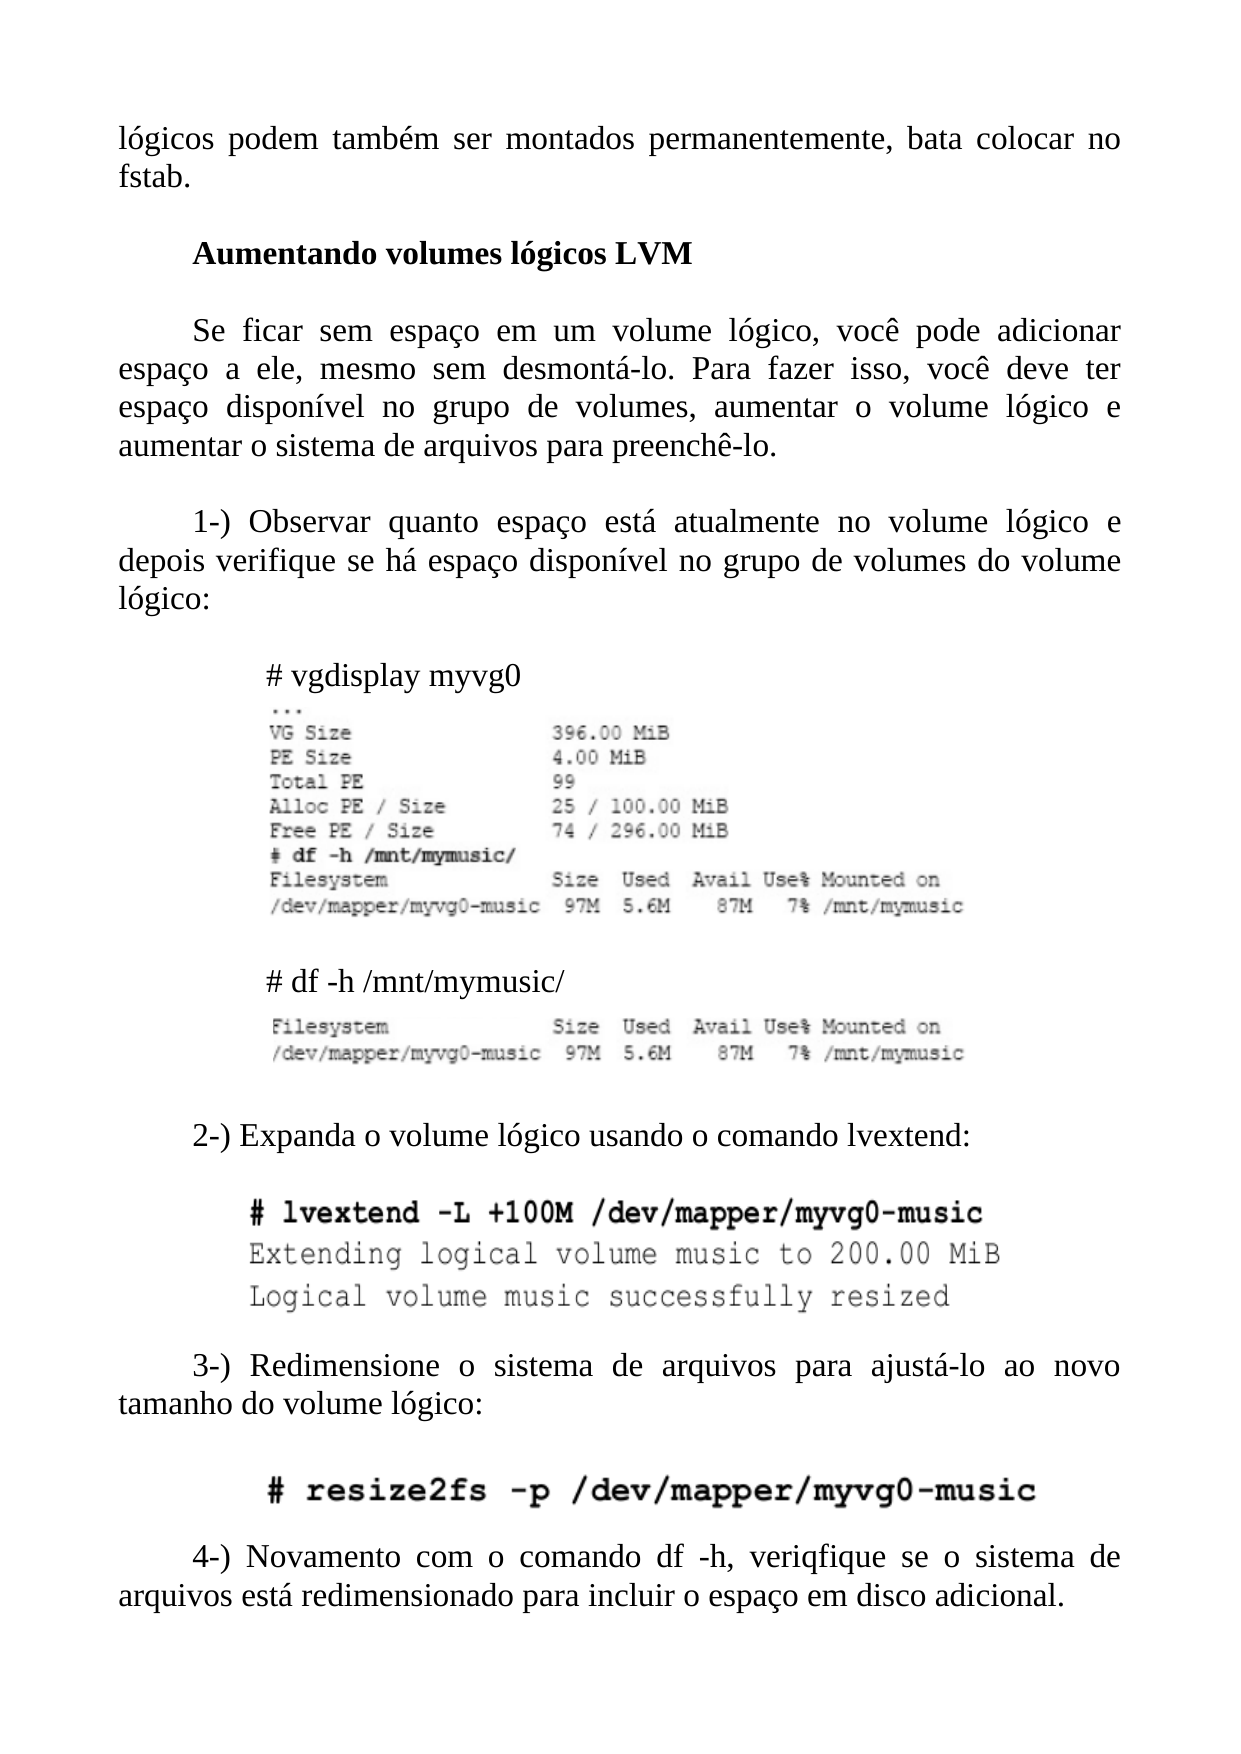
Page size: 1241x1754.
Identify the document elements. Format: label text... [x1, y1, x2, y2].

text lógicos podem também ser montados permanentemente, bata colocar no fstab. [118, 118, 1122, 195]
text # vgdisplay myvg0 [118, 655, 1122, 693]
text # df -h /mnt/mymusic/ [118, 961, 1122, 1000]
text 1-) Observar quanto espaço está atualmente no volume lógico e depois verifique se há espaço disponível no grupo de volumes do volume lógico: [118, 501, 1122, 616]
text Aumentando volumes lógicos LVM [118, 233, 1122, 271]
text 4-) Novamento com o comando df -h, veriqfique se o sistema de arquivos está redimensionado para incluir o espaço em disco adicional. [118, 1536, 1122, 1613]
text 2-) Expanda o volume lógico usando o comando lvextend: [118, 1115, 1122, 1153]
picture [245, 1196, 1016, 1317]
picture [260, 1459, 1053, 1518]
text Se ficar sem espaço em um volume lógico, você pode adicionar espaço a ele, mesmo sem desmontá-lo. Para fazer isso, você deve ter espaço disponível no grupo de volumes, aumentar o volume lógico e aumentar o sistema de arquivos para preenchê-lo. [118, 310, 1122, 463]
picture [269, 707, 971, 925]
text 3-) Redimensione o sistema de arquivos para ajustá-lo ao novo tamanho do volume lógico: [118, 1345, 1122, 1421]
picture [273, 1017, 967, 1074]
